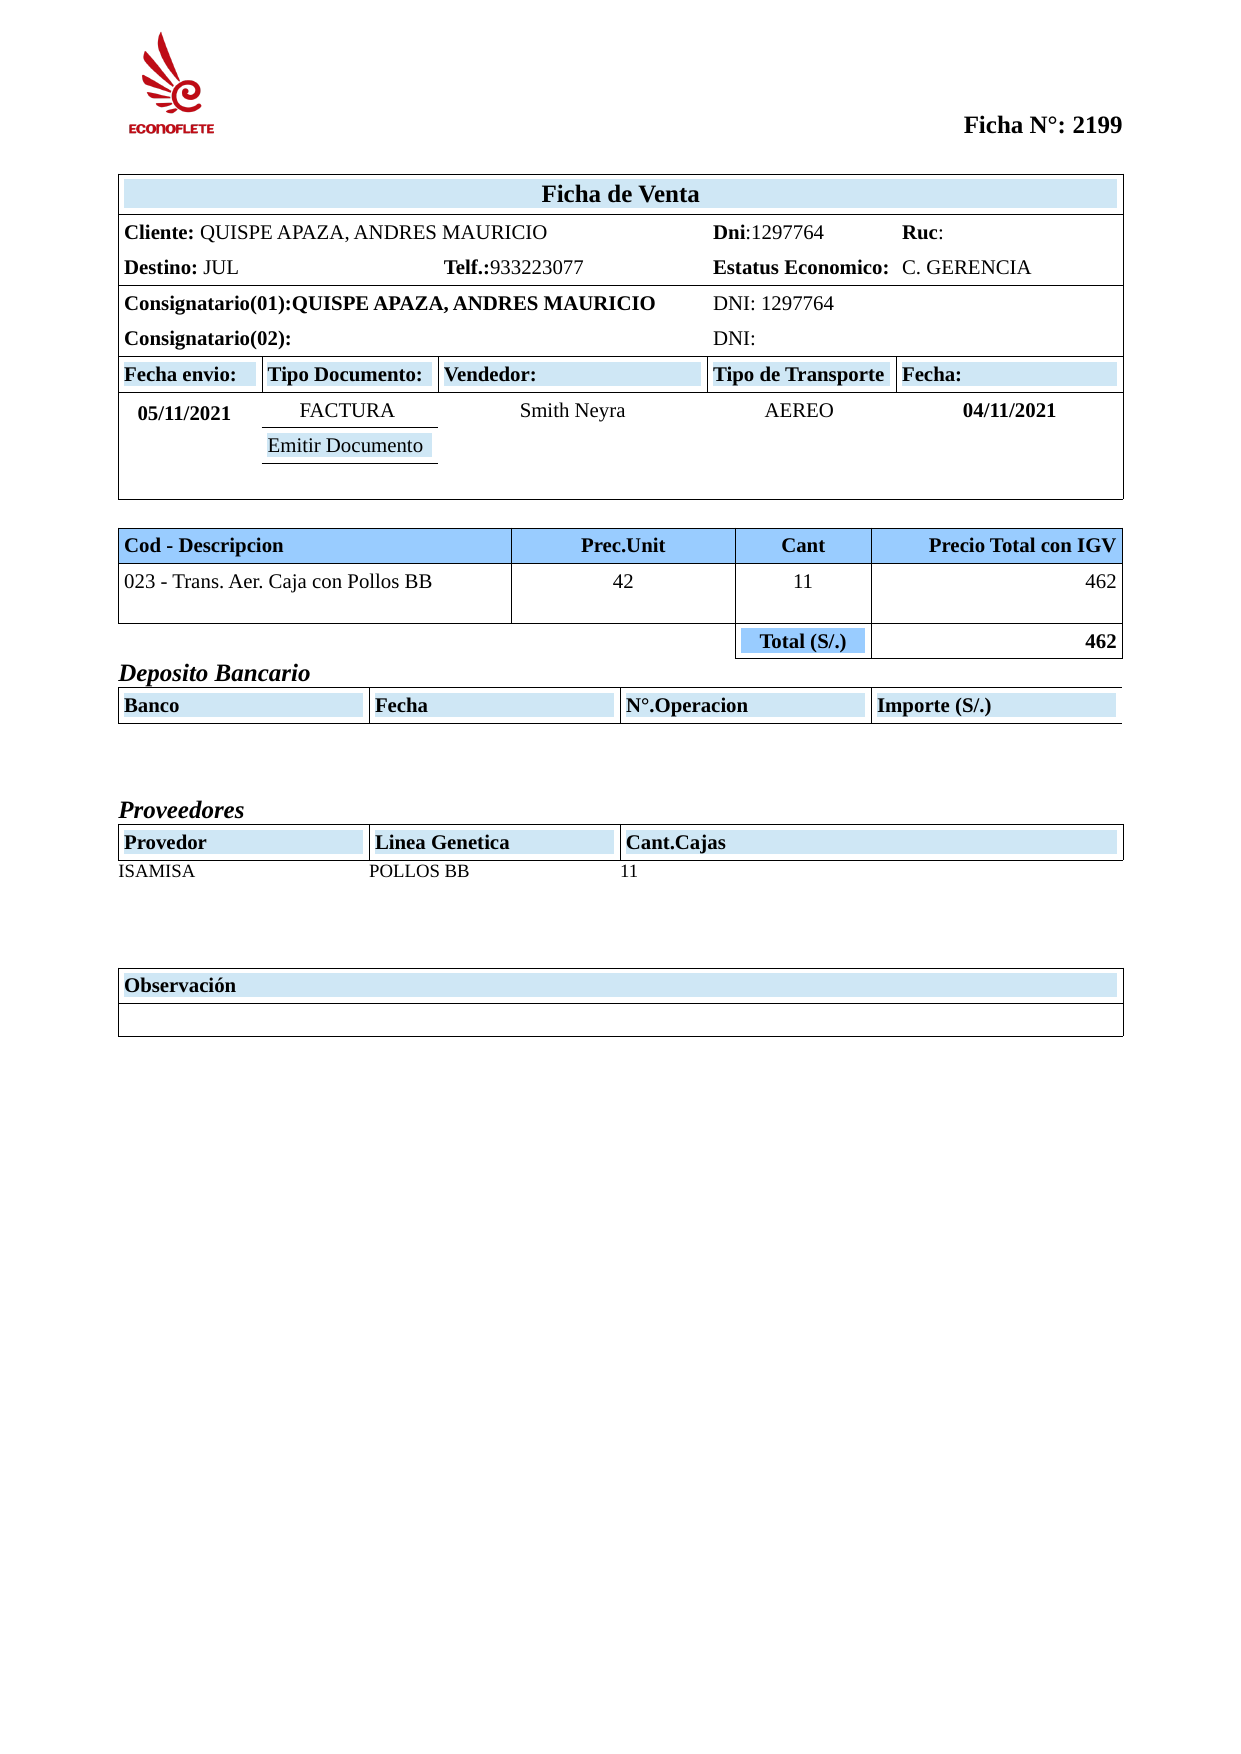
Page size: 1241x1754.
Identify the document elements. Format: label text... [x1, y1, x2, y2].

table_cell 462 [872, 564, 1122, 623]
table_cell 023 - Trans. Aer. Caja con Pollos BB [119, 564, 511, 623]
table_cell Consignatario(02): [119, 321, 707, 356]
table_cell [118, 881, 369, 903]
table_header Provedor [119, 825, 369, 859]
table_cell [262, 464, 438, 498]
table_cell [118, 924, 369, 946]
table_cell C. GERENCIA [896, 249, 1123, 285]
table_cell [118, 903, 369, 924]
table_cell Tipo Documento: [263, 357, 438, 392]
table_cell DNI: [707, 321, 1123, 356]
text Deposito Bancario [118, 658, 1122, 687]
table_cell [369, 903, 620, 924]
table_cell Fecha envio: [119, 357, 262, 392]
table_cell 11 [620, 861, 1123, 881]
table_cell 11 [736, 564, 871, 623]
table_cell [118, 747, 369, 771]
table_cell Telf.:933223077 [438, 249, 707, 285]
table_cell [369, 881, 620, 903]
table_cell 42 [512, 564, 735, 623]
table_cell [369, 747, 620, 771]
table_cell [119, 1004, 1123, 1036]
table_cell Vendedor: [439, 357, 707, 392]
table_header Fecha [370, 688, 620, 723]
table_cell [369, 771, 620, 795]
table_cell [620, 946, 1123, 967]
table_cell Dni:1297764 [707, 215, 896, 249]
table_header Cant [736, 529, 871, 563]
table_cell [118, 724, 369, 747]
table_cell 04/11/2021 [896, 393, 1123, 498]
table_cell Tipo de Transporte [708, 357, 896, 392]
table_cell [620, 771, 871, 795]
table_header Ficha de Venta [119, 175, 1123, 214]
table_header Linea Genetica [370, 825, 620, 859]
table_cell Emitir Documento [262, 428, 438, 463]
table_cell FACTURA [262, 393, 438, 427]
table_cell [620, 881, 1123, 903]
table_cell [369, 946, 620, 967]
table_cell Ruc: [896, 215, 1123, 249]
table_cell Fecha: [897, 357, 1123, 392]
table_cell DNI: 1297764 [707, 286, 1123, 321]
table_cell ISAMISA [118, 861, 369, 881]
text Proveedores [118, 795, 1122, 824]
picture [118, 31, 225, 134]
table_cell [620, 924, 1123, 946]
table_cell [511, 624, 735, 658]
table_cell Cliente: QUISPE APAZA, ANDRES MAURICIO [119, 215, 707, 249]
table_cell 462 [872, 624, 1122, 658]
table_header Importe (S/.) [872, 688, 1122, 723]
table_cell POLLOS BB [369, 861, 620, 881]
table_header Banco [119, 688, 369, 723]
table_cell [369, 924, 620, 946]
table_cell [620, 903, 1123, 924]
table_cell AEREO [707, 393, 896, 498]
table_cell [118, 946, 369, 967]
table_header Cant.Cajas [621, 825, 1123, 859]
table_cell Total (S/.) [736, 624, 871, 658]
table_cell [369, 724, 620, 747]
table_cell [118, 771, 369, 795]
table_header Cod - Descripcion [119, 529, 511, 563]
table_cell [871, 771, 1122, 795]
table_cell Smith Neyra [438, 393, 707, 498]
table_cell [620, 724, 871, 747]
table_header N°.Operacion [621, 688, 871, 723]
table_cell [871, 724, 1122, 747]
table_cell Destino: JUL [119, 249, 438, 285]
table_cell [620, 747, 871, 771]
table_cell 05/11/2021 [119, 393, 262, 498]
table_cell [871, 747, 1122, 771]
table_cell Estatus Economico: [707, 249, 896, 285]
table_header Observación [119, 969, 1123, 1003]
table_cell [118, 624, 511, 658]
table_header Precio Total con IGV [872, 529, 1122, 563]
table_cell Consignatario(01):QUISPE APAZA, ANDRES MAURICIO [119, 286, 707, 321]
table_header Prec.Unit [512, 529, 735, 563]
